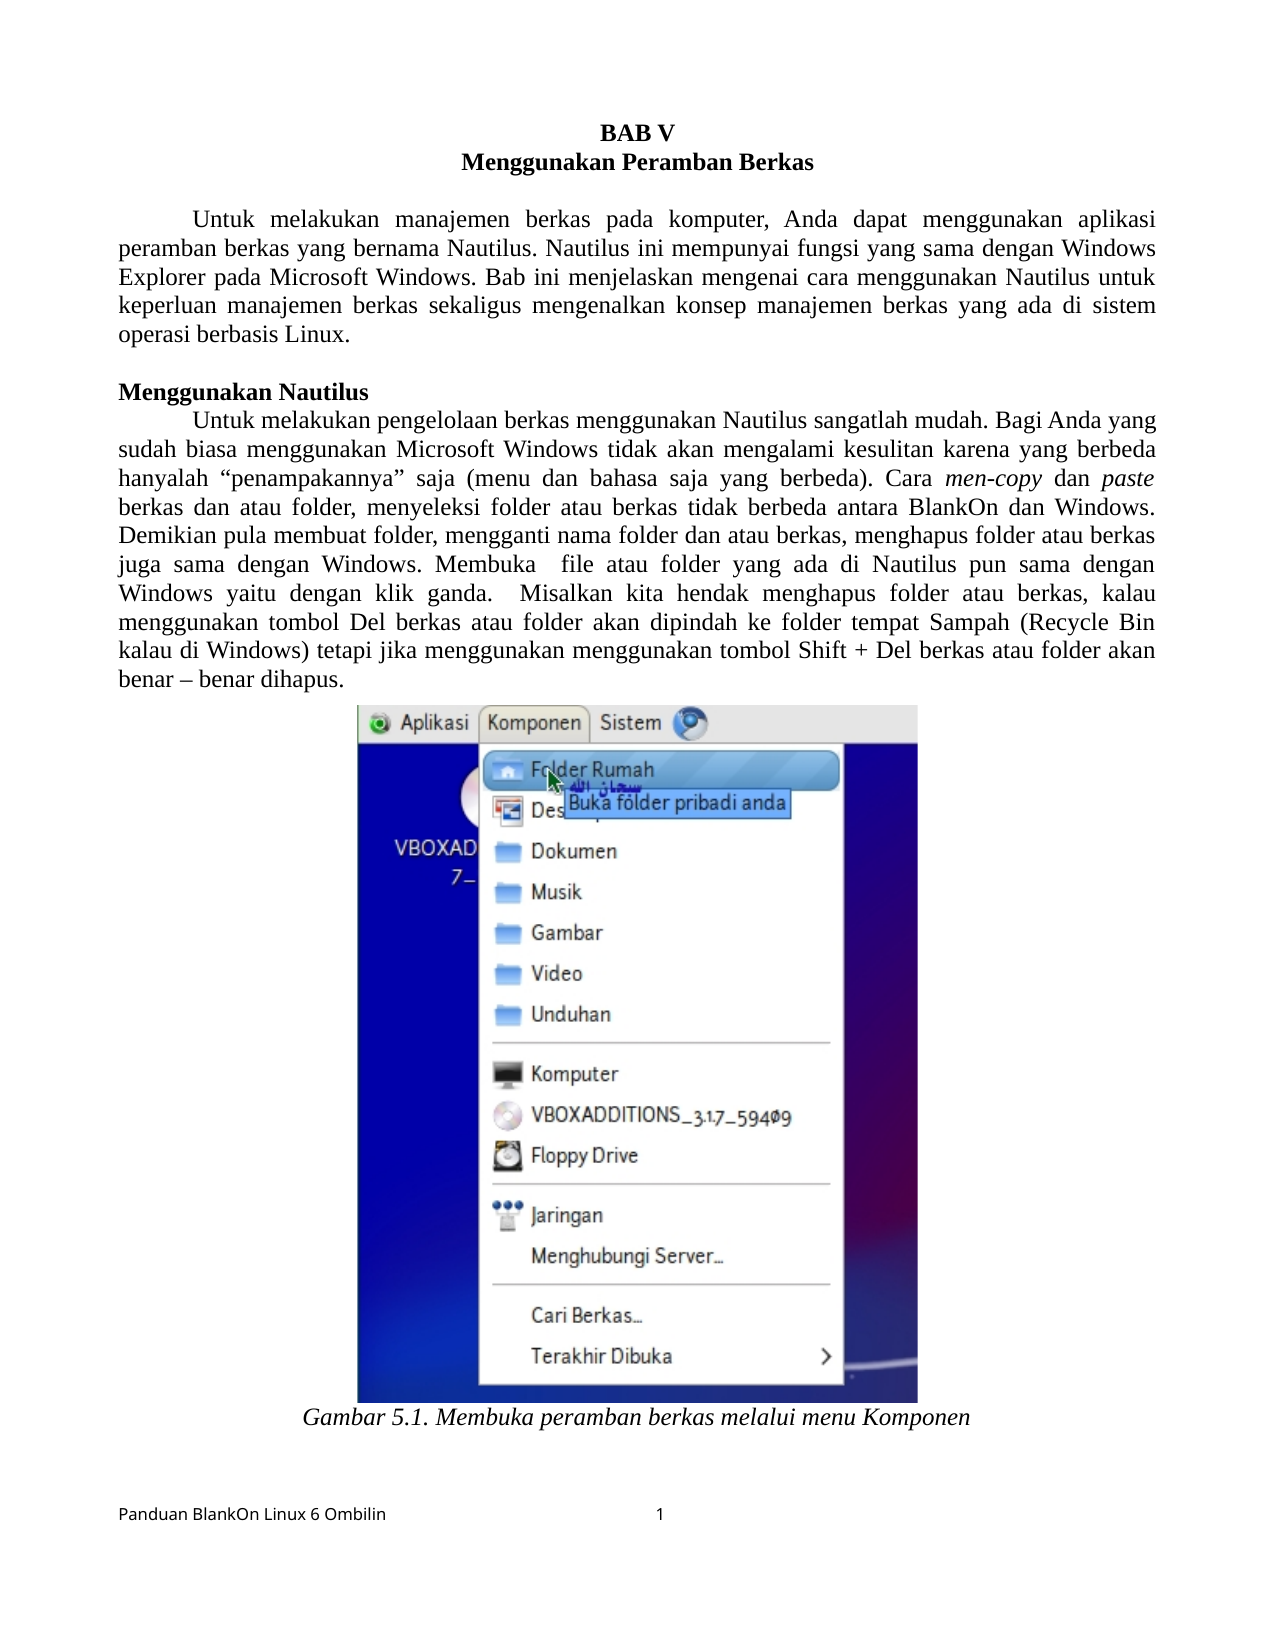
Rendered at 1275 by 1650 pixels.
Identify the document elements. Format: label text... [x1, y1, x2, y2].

text Gambar 5.1. Membuka peramban berkas melalui menu Komponen [118, 693, 1157, 1431]
text Menggunakan Peramban Berkas [118, 147, 1157, 176]
text Untuk melakukan pengelolaan berkas menggunakan Nautilus sangatlah mudah. Bagi Anda yang sudah biasa menggunakan Microsoft Windows tidak akan mengalami kesulitan karena yang berbeda hanyalah “penampakannya” saja (menu dan bahasa saja yang berbeda). Cara men-copy dan paste berkas dan atau folder, menyeleksi folder atau berkas tidak berbeda antara BlankOn dan Windows. Demikian pula membuat folder, mengganti nama folder dan atau berkas, menghapus folder atau berkas juga sama dengan Windows. Membuka file atau folder yang ada di Nautilus pun sama dengan Windows yaitu dengan klik ganda. Misalkan kita hendak menghapus folder atau berkas, kalau menggunakan tombol Del berkas atau folder akan dipindah ke folder tempat Sampah (Recycle Bin kalau di Windows) tetapi jika menggunakan menggunakan tombol Shift + Del berkas atau folder akan benar – benar dihapus. [118, 406, 1157, 693]
picture [357, 705, 918, 1403]
text BAB V [118, 118, 1157, 147]
text Untuk melakukan manajemen berkas pada komputer, Anda dapat menggunakan aplikasi peramban berkas yang bernama Nautilus. Nautilus ini mempunyai fungsi yang sama dengan Windows Explorer pada Microsoft Windows. Bab ini menjelaskan mengenai cara menggunakan Nautilus untuk keperluan manajemen berkas sekaligus mengenalkan konsep manajemen berkas yang ada di sistem operasi berbasis Linux. [118, 204, 1157, 348]
text Menggunakan Nautilus [118, 377, 1157, 406]
